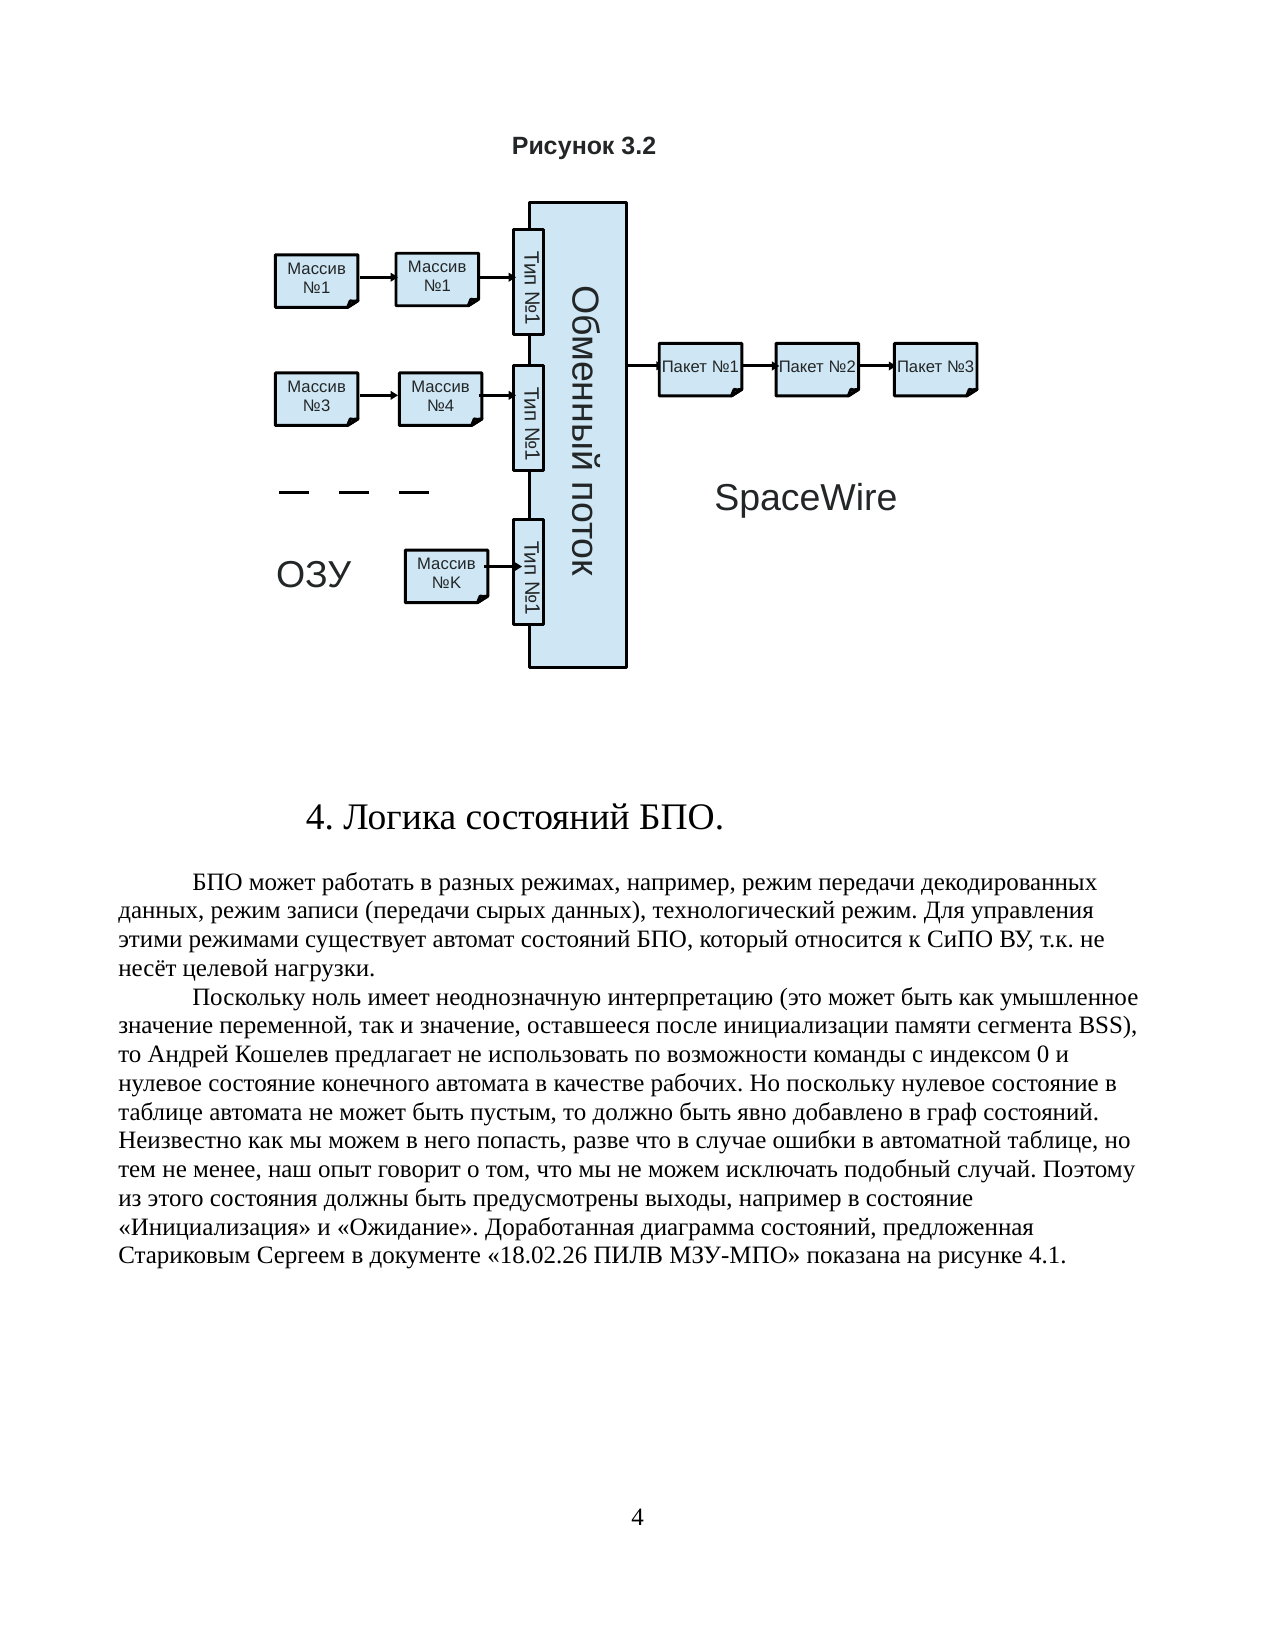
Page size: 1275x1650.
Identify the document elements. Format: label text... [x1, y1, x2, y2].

text БПО может работать в разных режимах, например, режим передачи декодированных данных, режим записи (передачи сырых данных), технологический режим. Для управления этими режимами существует автомат состояний БПО, который относится к СиПО ВУ, т.к. не несёт целевой нагрузки. [118, 867, 1157, 982]
list Логика состояний БПО. [306, 795, 1157, 838]
text Поскольку ноль имеет неоднозначную интерпретацию (это может быть как умышленное значение переменной, так и значение, оставшееся после инициализации памяти сегмента BSS), то Андрей Кошелев предлагает не использовать по возможности команды с индексом 0 и нулевое состояние конечного автомата в качестве рабочих. Но поскольку нулевое состояние в таблице автомата не может быть пустым, то должно быть явно добавлено в граф состояний. Неизвестно как мы можем в него попасть, разве что в случае ошибки в автоматной таблице, но тем не менее, наш опыт говорит о том, что мы не можем исключать подобный случай. Поэтому из этого состояния должны быть предусмотрены выходы, например в состояние «Инициализация» и «Ожидание». Доработанная диаграмма состояний, предложенная Стариковым Сергеем в документе «18.02.26 ПИЛВ МЗУ-МПО» показана на рисунке 4.1. [118, 982, 1157, 1269]
